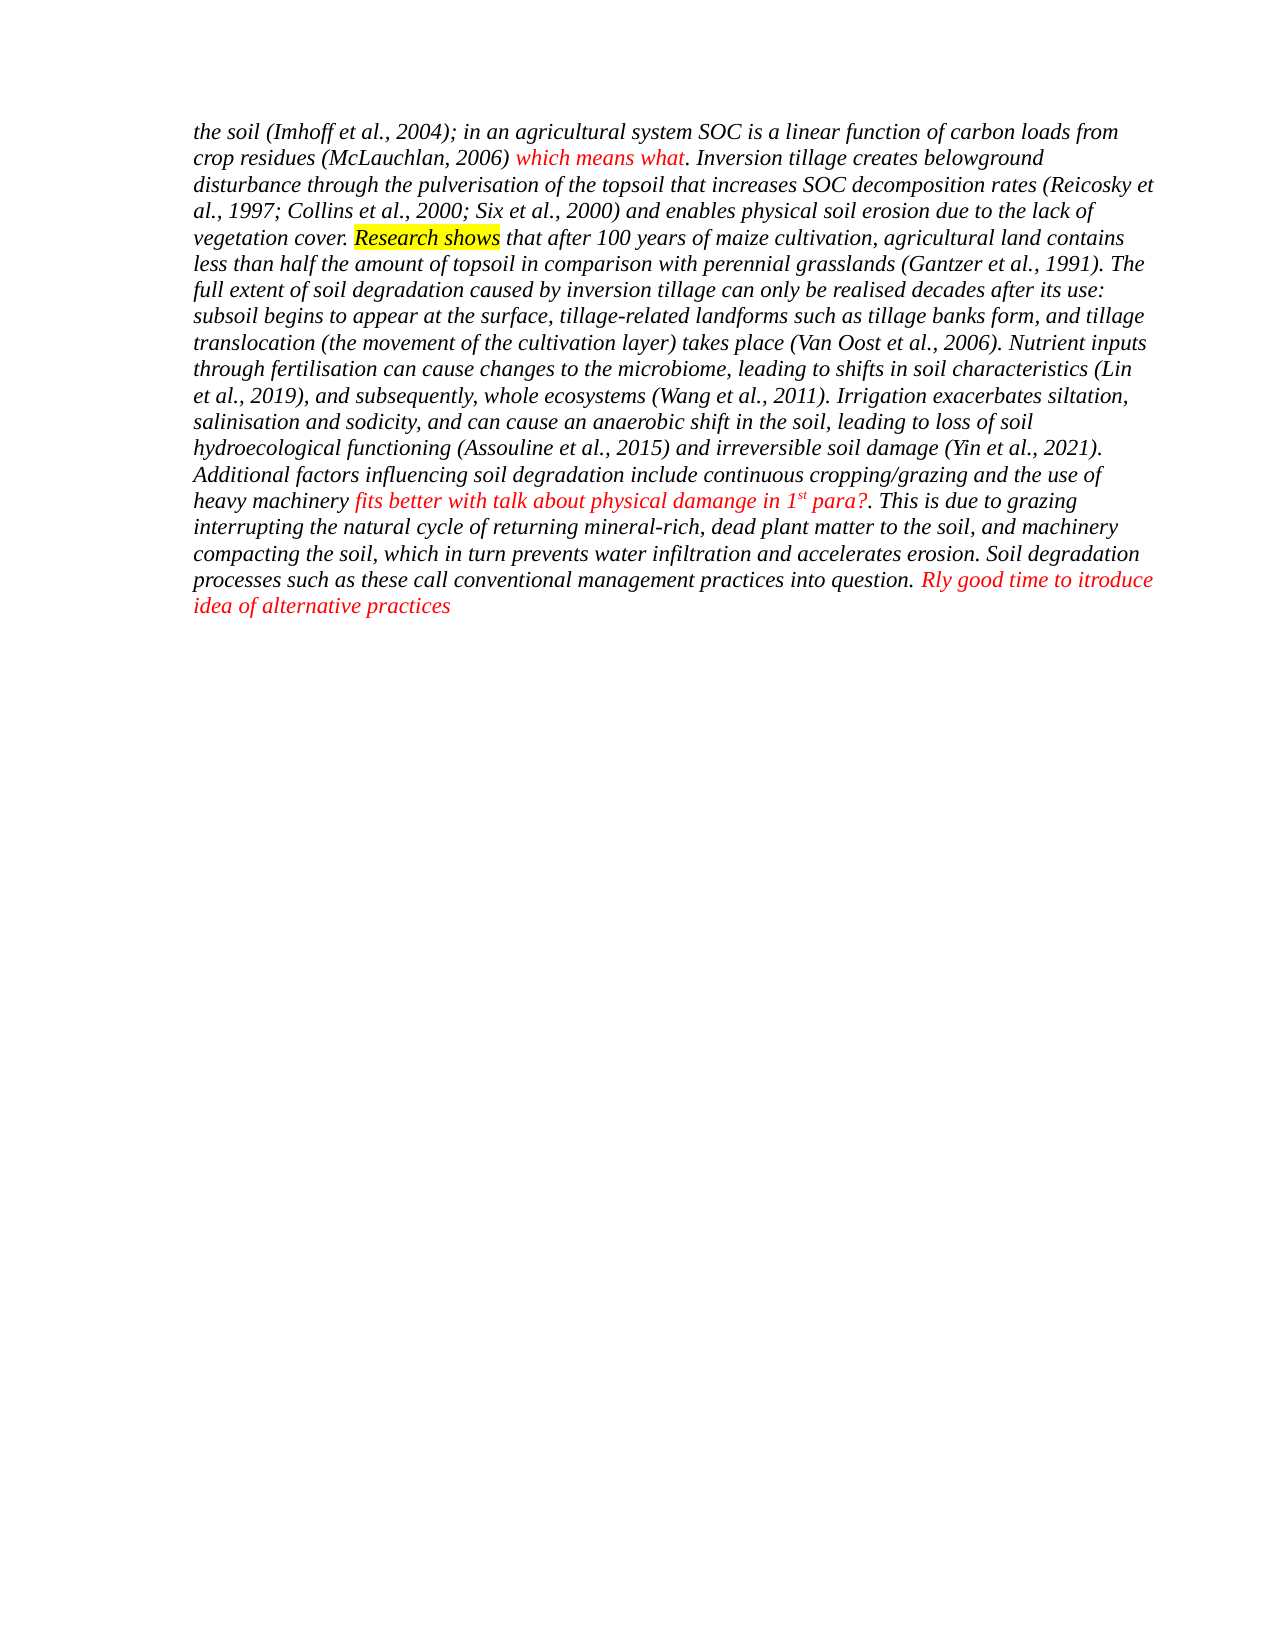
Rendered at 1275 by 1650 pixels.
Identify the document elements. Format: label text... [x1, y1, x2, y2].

list the soil (Imhoff et al., 2004); in an agricultural system SOC is a linear function of carbon loads from crop residues (McLauchlan, 2006) which means what. Inversion tillage creates belowground disturbance through the pulverisation of the topsoil that increases SOC decomposition rates (Reicosky et al., 1997; Collins et al., 2000; Six et al., 2000) and enables physical soil erosion due to the lack of vegetation cover. Research shows that after 100 years of maize cultivation, agricultural land contains less than half the amount of topsoil in comparison with perennial grasslands (Gantzer et al., 1991). The full extent of soil degradation caused by inversion tillage can only be realised decades after its use: subsoil begins to appear at the surface, tillage-related landforms such as tillage banks form, and tillage translocation (the movement of the cultivation layer) takes place (Van Oost et al., 2006). Nutrient inputs through fertilisation can cause changes to the microbiome, leading to shifts in soil characteristics (Lin et al., 2019), and subsequently, whole ecosystems (Wang et al., 2011). Irrigation exacerbates siltation, salinisation and sodicity, and can cause an anaerobic shift in the soil, leading to loss of soil hydroecological functioning (Assouline et al., 2015) and irreversible soil damage (Yin et al., 2021). Additional factors influencing soil degradation include continuous cropping/grazing and the use of heavy machinery fits better with talk about physical damange in 1st para?. This is due to grazing interrupting the natural cycle of returning mineral-rich, dead plant matter to the soil, and machinery compacting the soil, which in turn prevents water infiltration and accelerates erosion. Soil degradation processes such as these call conventional management practices into question. Rly good time to itroduce idea of alternative practices [156, 118, 1157, 619]
